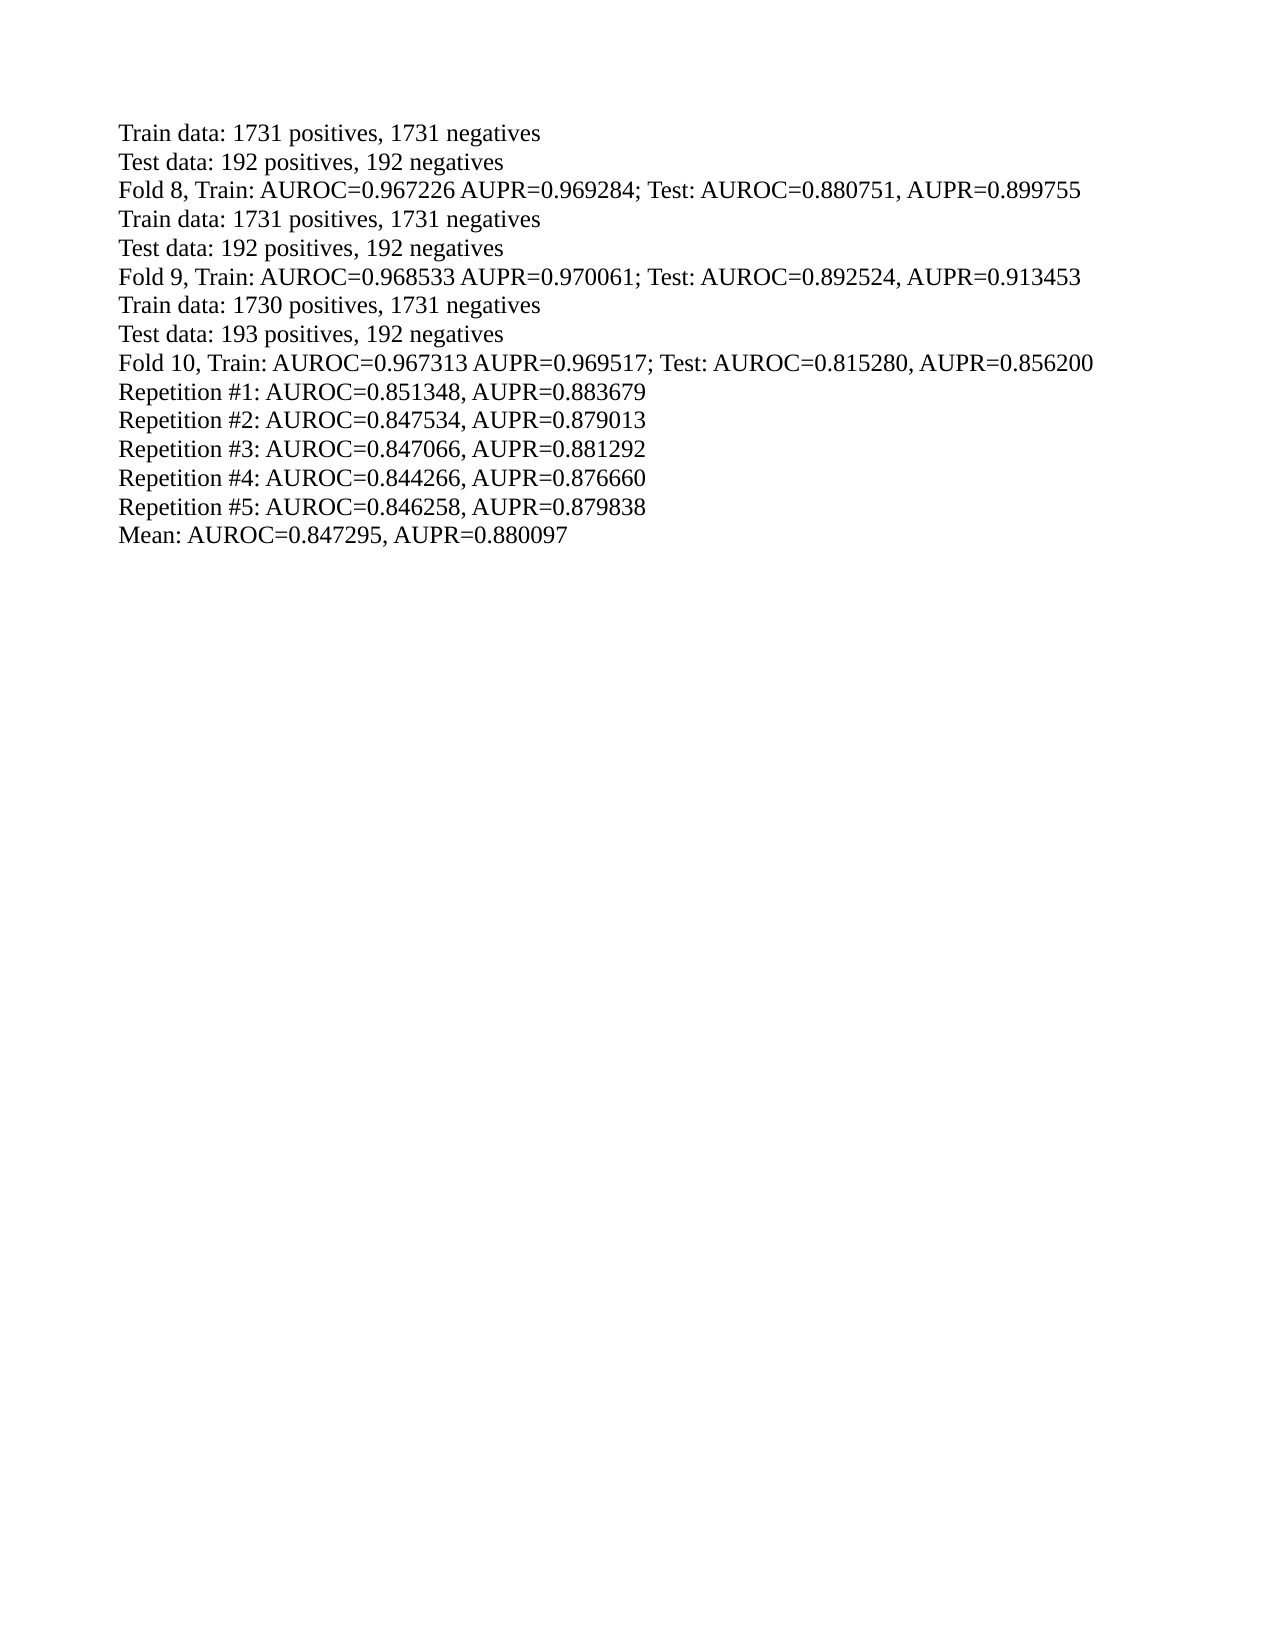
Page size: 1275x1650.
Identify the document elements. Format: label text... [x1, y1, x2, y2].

text Fold 9, Train: AUROC=0.968533 AUPR=0.970061; Test: AUROC=0.892524, AUPR=0.913453 [118, 262, 1157, 291]
text Test data: 193 positives, 192 negatives [118, 319, 1157, 348]
text Train data: 1731 positives, 1731 negatives [118, 118, 1157, 147]
text Mean: AUROC=0.847295, AUPR=0.880097 [118, 521, 1157, 549]
text Repetition #2: AUROC=0.847534, AUPR=0.879013 [118, 406, 1157, 434]
text Repetition #1: AUROC=0.851348, AUPR=0.883679 [118, 377, 1157, 406]
text Repetition #4: AUROC=0.844266, AUPR=0.876660 [118, 463, 1157, 492]
text Train data: 1730 positives, 1731 negatives [118, 291, 1157, 319]
text Train data: 1731 positives, 1731 negatives [118, 204, 1157, 233]
text Repetition #5: AUROC=0.846258, AUPR=0.879838 [118, 492, 1157, 521]
text Test data: 192 positives, 192 negatives [118, 233, 1157, 262]
text Fold 10, Train: AUROC=0.967313 AUPR=0.969517; Test: AUROC=0.815280, AUPR=0.856200 [118, 348, 1157, 377]
text Repetition #3: AUROC=0.847066, AUPR=0.881292 [118, 434, 1157, 463]
text Test data: 192 positives, 192 negatives [118, 147, 1157, 176]
text Fold 8, Train: AUROC=0.967226 AUPR=0.969284; Test: AUROC=0.880751, AUPR=0.899755 [118, 176, 1157, 204]
